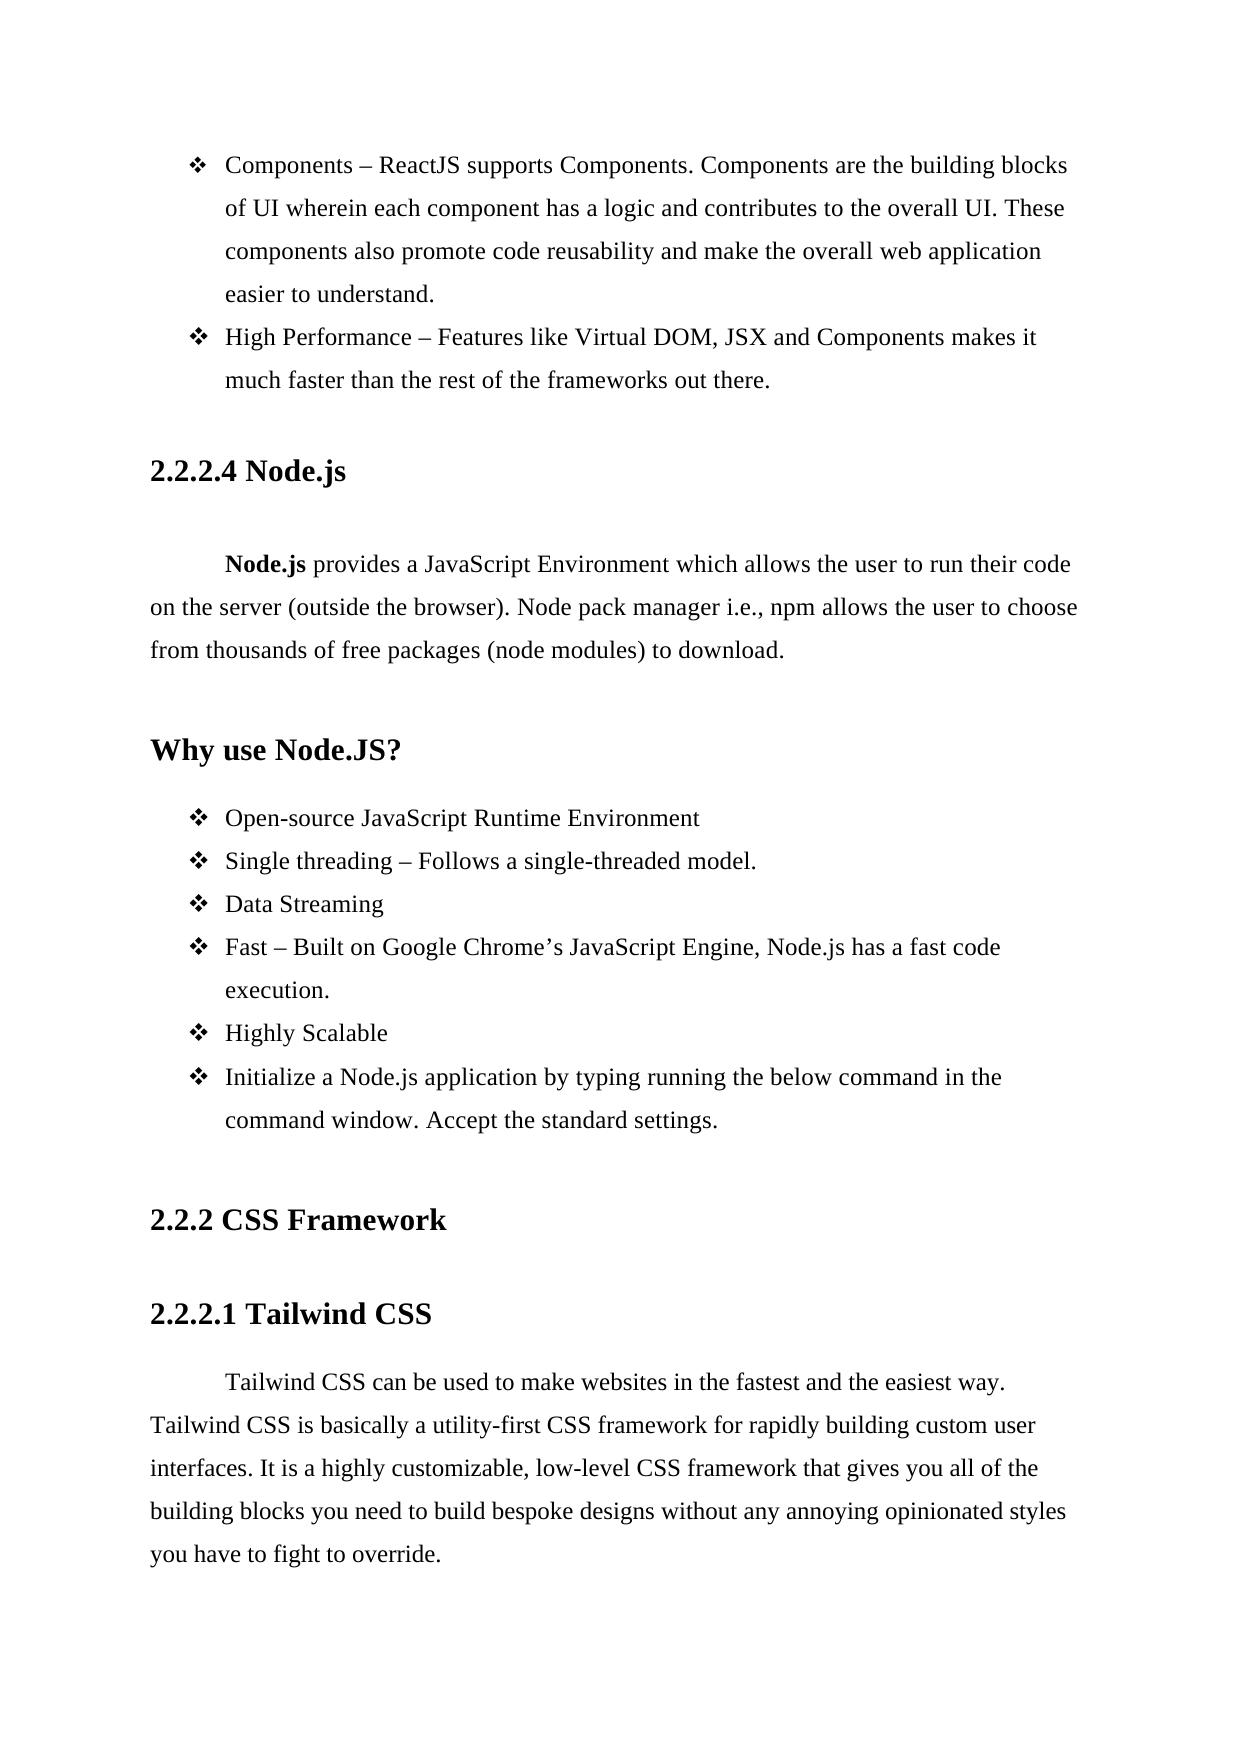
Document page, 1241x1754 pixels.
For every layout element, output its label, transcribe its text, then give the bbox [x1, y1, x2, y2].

list 2.2.2 CSS Framework [150, 1202, 1090, 1238]
list Open-source JavaScript Runtime Environment [187, 803, 1090, 832]
list Fast – Built on Google Chrome’s JavaScript Engine, Node.js has a fast code execution. [187, 932, 1090, 1004]
text Tailwind CSS can be used to make websites in the fastest and the easiest way. [150, 1367, 1090, 1396]
text Why use Node.JS? [150, 731, 1090, 767]
list Data Streaming [187, 889, 1090, 918]
list Initialize a Node.js application by typing running the below command in the command window. Accept the standard settings. [187, 1062, 1090, 1133]
list Single threading – Follows a single-threaded model. [187, 846, 1090, 875]
text Node.js provides a JavaScript Environment which allows the user to run their code on the server (outside the browser). Node pack manager i.e., npm allows the user to choose from thousands of free packages (node modules) to download. [150, 549, 1090, 664]
text 2.2.2.4 Node.js [150, 452, 1090, 488]
list Highly Scalable [187, 1018, 1090, 1047]
list 2.2.2.1 Tailwind CSS [150, 1295, 1090, 1331]
list High Performance – Features like Virtual DOM, JSX and Components makes it much faster than the rest of the frameworks out there. [187, 322, 1090, 394]
text Tailwind CSS is basically a utility-first CSS framework for rapidly building custom user interfaces. It is a highly customizable, low-level CSS framework that gives you all of the building blocks you need to build bespoke designs without any annoying opinionated styles you have to fight to override. [150, 1410, 1090, 1568]
list Components – ReactJS supports Components. Components are the building blocks of UI wherein each component has a logic and contributes to the overall UI. These components also promote code reusability and make the overall web application easier to understand. [187, 150, 1090, 308]
